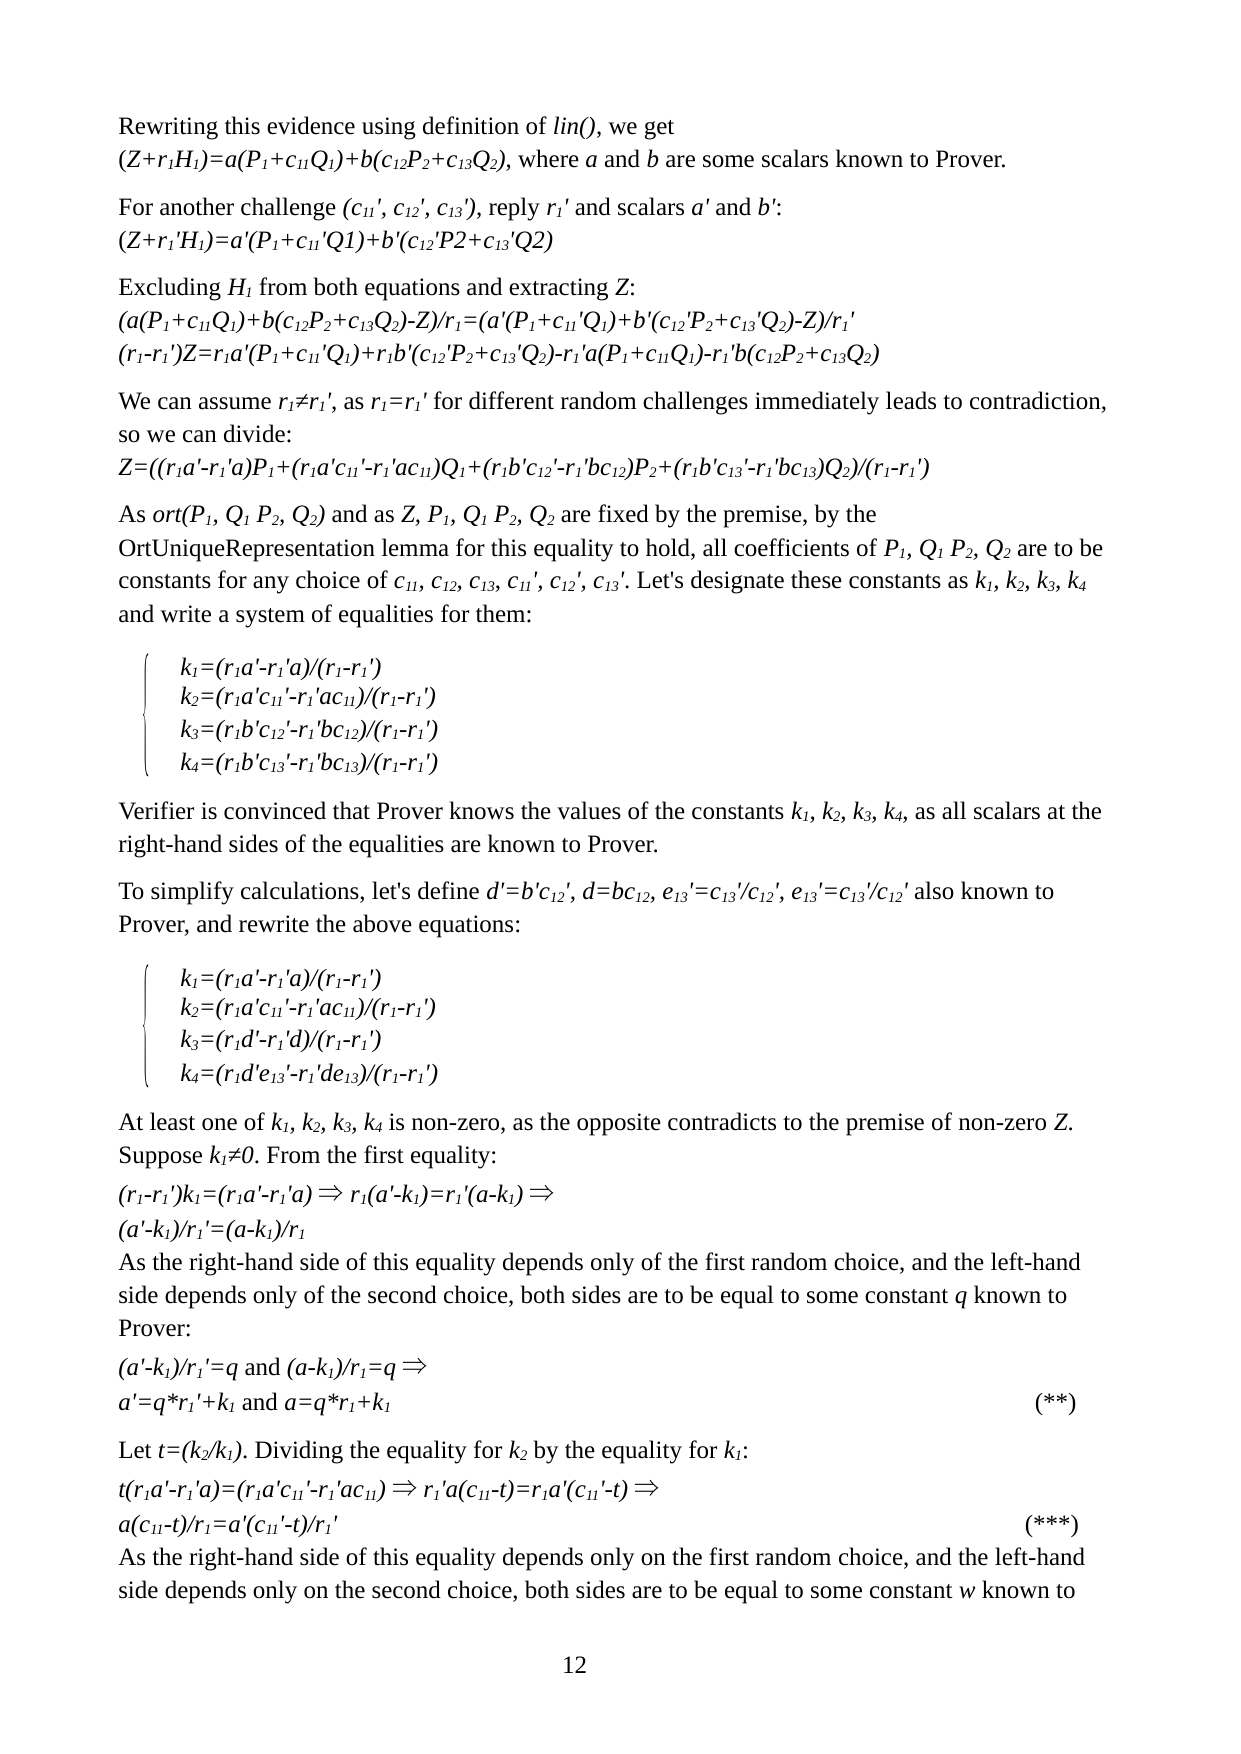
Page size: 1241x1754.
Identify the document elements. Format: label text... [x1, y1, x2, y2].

text Rewriting this evidence using definition of lin(), we get (Z+r1H1)=a(P1+c11Q1)+b(c12P2+c13Q2), where a and b are some scalars known to Prover. [118, 111, 1122, 173]
text As ort(P1, Q1 P2, Q2) and as Z, P1, Q1 P2, Q2 are fixed by the premise, by the OrtUniqueRepresentation lemma for this equality to hold, all coefficients of P1, Q1 P2, Q2 are to be constants for any choice of c11, c12, c13, c11', c12', c13'. Let's designate these constants as k1, k2, k3, k4 and write a system of equalities for them: [118, 499, 1122, 627]
table_header k1=(r1a'-r1'a)/(r1-r1') k2=(r1a'c11'-r1'ac11)/(r1-r1') k3=(r1d'-r1'd)/(r1-r1') k4=(r1d'e13'-r1'de13)/(r1-r1') [174, 957, 1122, 1107]
table_header [118, 957, 174, 1107]
table_header k1=(r1a'-r1'a)/(r1-r1') k2=(r1a'c11'-r1'ac11)/(r1-r1') k3=(r1b'c12'-r1'bc12)/(r1-r1') k4=(r1b'c13'-r1'bc13)/(r1-r1') [174, 646, 1122, 796]
text For another challenge (c11', c12', c13'), reply r1' and scalars a' and b': (Z+r1'H1)=a'(P1+c11'Q1)+b'(c12'P2+c13'Q2) [118, 192, 1122, 253]
text Verifier is convinced that Prover knows the values of the constants k1, k2, k3, k4, as all scalars at the right-hand sides of the equalities are known to Prover. [118, 796, 1122, 858]
text At least one of k1, k2, k3, k4 is non-zero, as the opposite contradicts to the premise of non-zero Z. Suppose k1≠0. From the first equality: (r1-r1')k1=(r1a'-r1'a) ⇒ r1(a'-k1)=r1'(a-k1) ⇒ (a'-k1)/r1'=(a-k1)/r1 As the right-hand side of this equality depends only of the first random choice, and the left-hand side depends only of the second choice, both sides are to be equal to some constant q known to Prover: (a'-k1)/r1'=q and (a-k1)/r1=q ⇒ a'=q*r1'+k1 and a=q*r1+k1 (**) [118, 1107, 1122, 1416]
table_header [118, 646, 174, 796]
text Let t=(k2/k1). Dividing the equality for k2 by the equality for k1: t(r1a'-r1'a)=(r1a'c11'-r1'ac11) ⇒ r1'a(c11-t)=r1a'(c11'-t) ⇒ a(c11-t)/r1=a'(c11'-t)/r1' (***) As the right-hand side of this equality depends only on the first random choice, and the left-hand side depends only on the second choice, both sides are to be equal to some constant w known to [118, 1435, 1122, 1604]
text To simplify calculations, let's define d'=b'c12', d=bc12, e13'=c13'/c12', e13'=c13'/c12' also known to Prover, and rewrite the above equations: [118, 876, 1122, 938]
text We can assume r1≠r1', as r1=r1' for different random challenges immediately leads to contradiction, so we can divide: Z=((r1a'-r1'a)P1+(r1a'c11'-r1'ac11)Q1+(r1b'c12'-r1'bc12)P2+(r1b'c13'-r1'bc13)Q2)/(r1-r1') [118, 386, 1122, 481]
text Excluding H1 from both equations and extracting Z: (a(P1+c11Q1)+b(c12P2+c13Q2)-Z)/r1=(a'(P1+c11'Q1)+b'(c12'P2+c13'Q2)-Z)/r1' (r1-r1')Z=r1a'(P1+c11'Q1)+r1b'(c12'P2+c13'Q2)-r1'a(P1+c11Q1)-r1'b(c12P2+c13Q2) [118, 272, 1122, 367]
